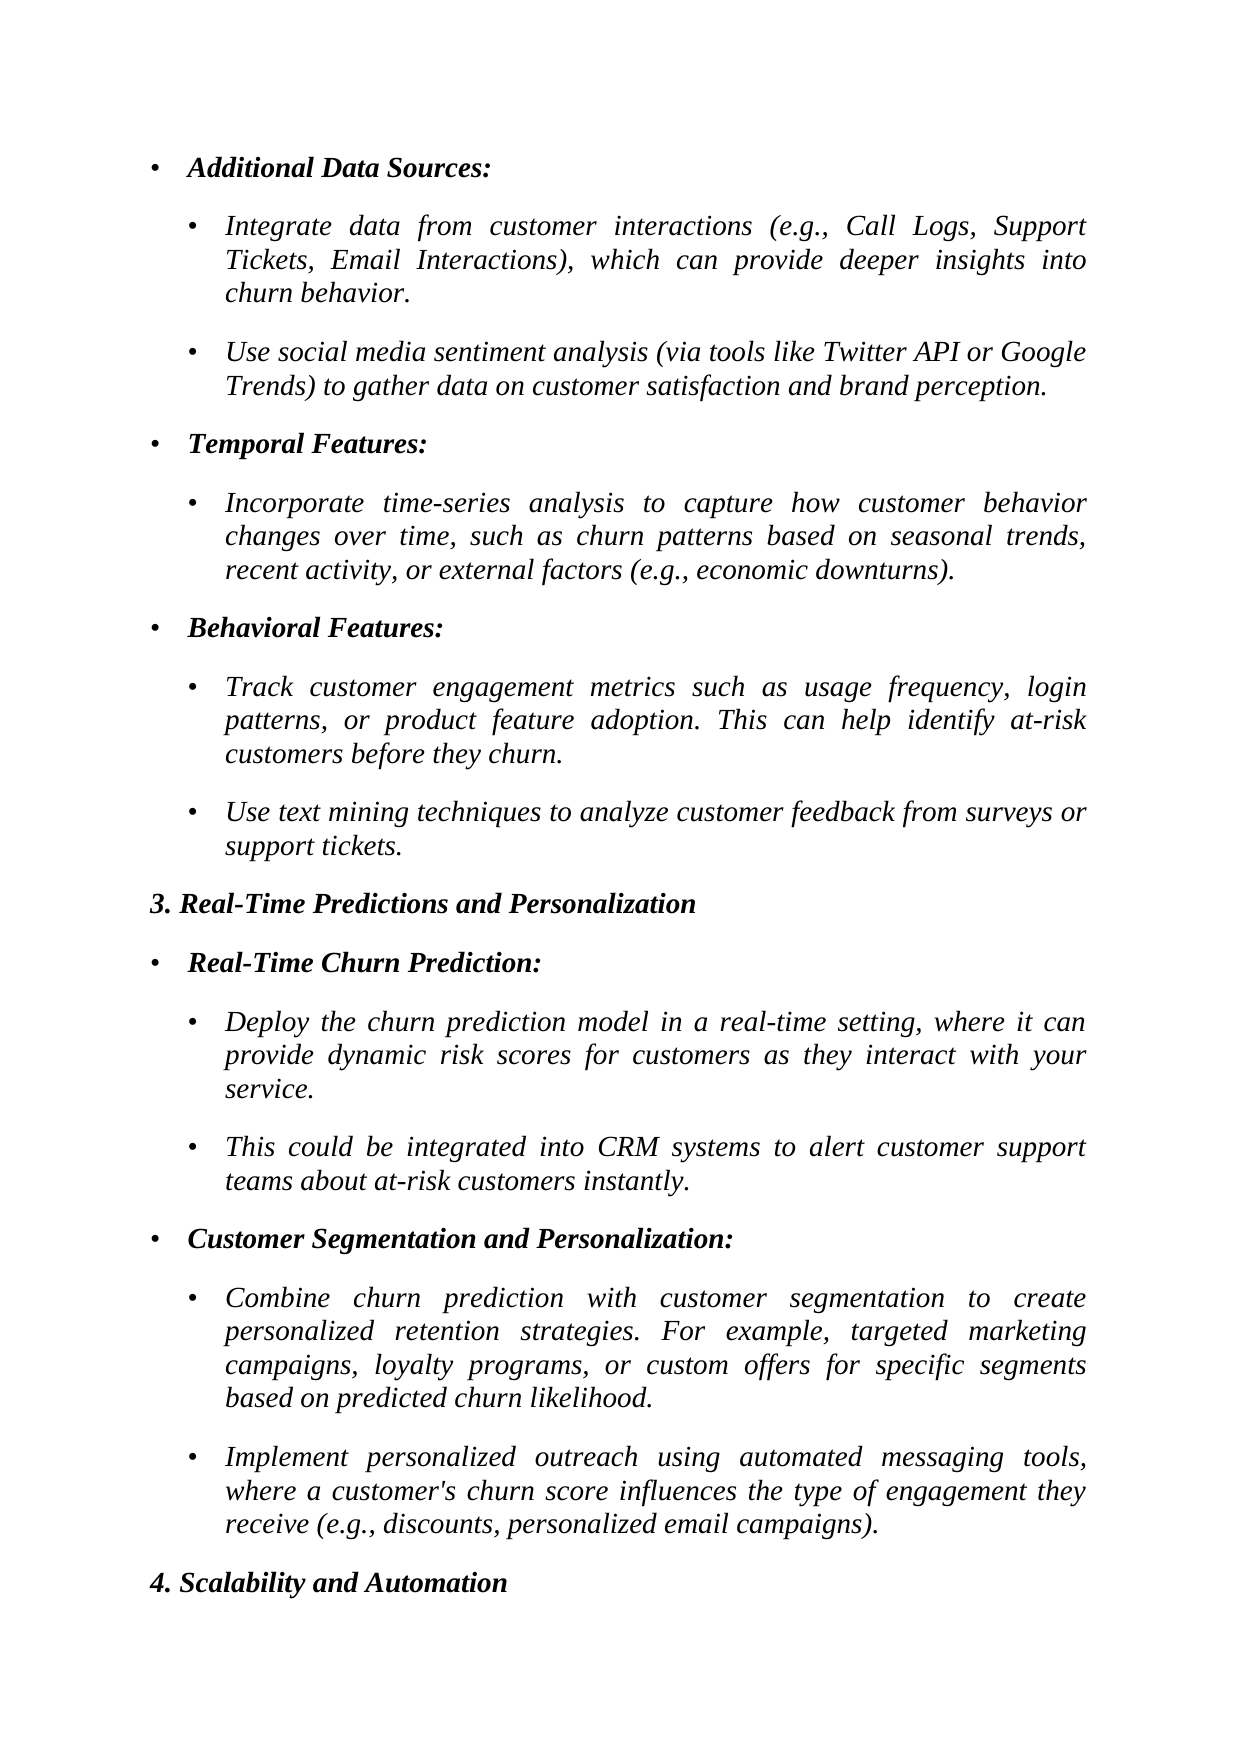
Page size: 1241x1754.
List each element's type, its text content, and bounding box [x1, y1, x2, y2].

list This could be integrated into CRM systems to alert customer support teams about at-risk customers instantly. [187, 1129, 1090, 1196]
list Behavioral Features: [150, 610, 1090, 644]
list Customer Segmentation and Personalization: [150, 1221, 1090, 1255]
list Incorporate time-series analysis to capture how customer behavior changes over time, such as churn patterns based on seasonal trends, recent activity, or external factors (e.g., economic downturns). [187, 485, 1090, 585]
list Implement personalized outreach using automated messaging tools, where a customer's churn score influences the type of engagement they receive (e.g., discounts, personalized email campaigns). [187, 1439, 1090, 1540]
text 3. Real-Time Predictions and Personalization [150, 887, 1090, 920]
list Integrate data from customer interactions (e.g., Call Logs, Support Tickets, Email Interactions), which can provide deeper insights into churn behavior. [187, 208, 1090, 309]
list Combine churn prediction with customer segmentation to create personalized retention strategies. For example, targeted marketing campaigns, loyalty programs, or custom offers for specific segments based on predicted churn likelihood. [187, 1280, 1090, 1414]
list Use social media sentiment analysis (via tools like Twitter API or Google Trends) to gather data on customer satisfaction and brand perception. [187, 334, 1090, 401]
list Use text mining techniques to analyze customer feedback from surveys or support tickets. [187, 794, 1090, 862]
list Real-Time Churn Prediction: [150, 945, 1090, 979]
list Temporal Features: [150, 426, 1090, 460]
list Deploy the churn prediction model in a real-time setting, where it can provide dynamic risk scores for customers as they interact with your service. [187, 1004, 1090, 1104]
text 4. Scalability and Automation [150, 1565, 1090, 1598]
list Additional Data Sources: [150, 150, 1090, 183]
list Track customer engagement metrics such as usage frequency, login patterns, or product feature adoption. This can help identify at-risk customers before they churn. [187, 669, 1090, 769]
